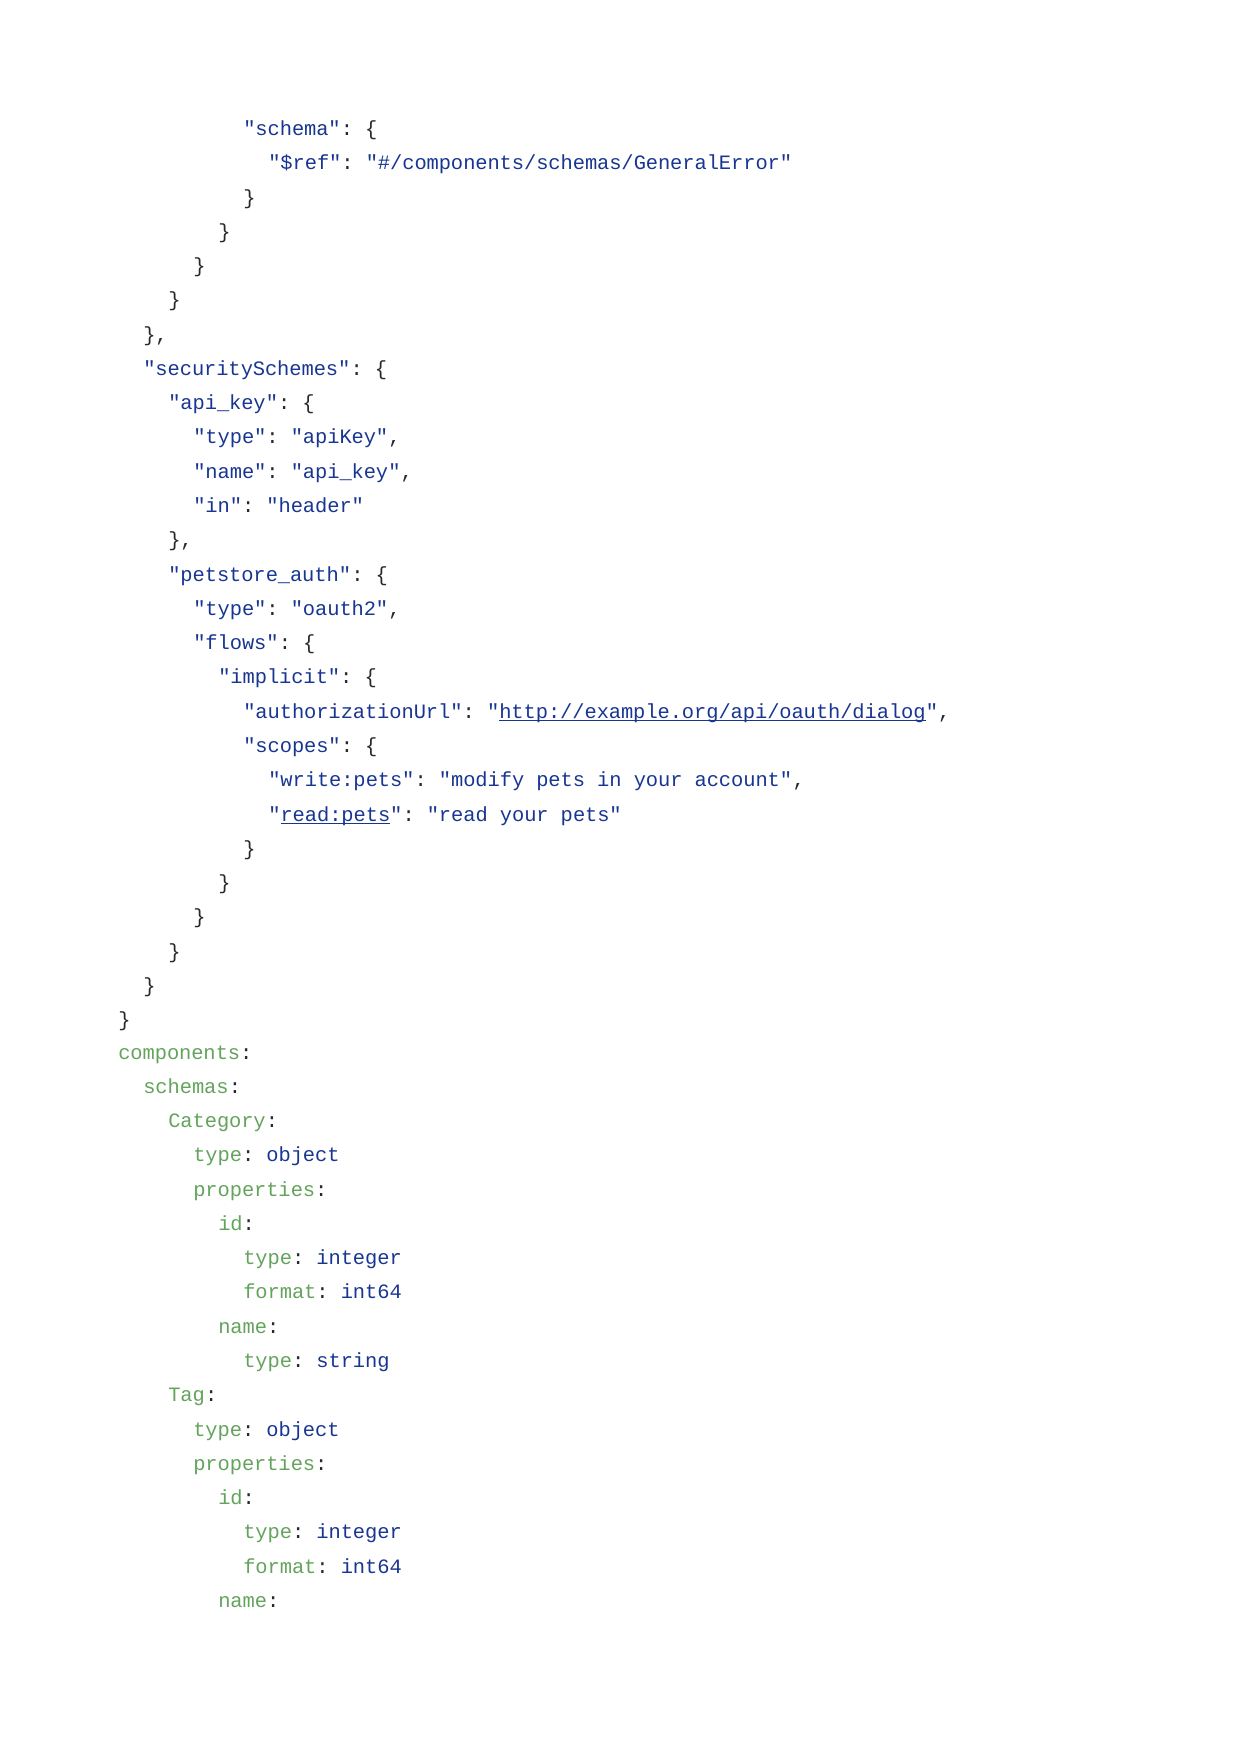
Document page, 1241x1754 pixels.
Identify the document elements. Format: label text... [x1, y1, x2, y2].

text } [118, 1009, 1122, 1032]
text } [118, 187, 1122, 210]
text "flows": { [118, 632, 1122, 656]
text "in": "header" [118, 495, 1122, 519]
text } [118, 906, 1122, 930]
text "read:pets": "read your pets" [118, 803, 1122, 827]
text format: int64 [118, 1556, 1122, 1579]
text "type": "apiKey", [118, 427, 1122, 450]
text id: [118, 1487, 1122, 1511]
text properties: [118, 1453, 1122, 1476]
text "implicit": { [118, 666, 1122, 690]
text components: [118, 1042, 1122, 1066]
text "authorizationUrl": "http://example.org/api/oauth/dialog", [118, 701, 1122, 724]
text name: [118, 1316, 1122, 1339]
text } [118, 221, 1122, 244]
text } [118, 255, 1122, 279]
text "petstore_auth": { [118, 564, 1122, 587]
text } [118, 975, 1122, 998]
text Tag: [118, 1384, 1122, 1408]
text schemas: [118, 1076, 1122, 1099]
text "securitySchemes": { [118, 358, 1122, 382]
text "api_key": { [118, 392, 1122, 416]
text type: string [118, 1350, 1122, 1374]
text "$ref": "#/components/schemas/GeneralError" [118, 152, 1122, 176]
text "schema": { [118, 118, 1122, 142]
text properties: [118, 1179, 1122, 1202]
text type: integer [118, 1521, 1122, 1545]
text "type": "oauth2", [118, 598, 1122, 622]
text type: integer [118, 1247, 1122, 1271]
text "scopes": { [118, 735, 1122, 759]
text id: [118, 1213, 1122, 1237]
text name: [118, 1590, 1122, 1613]
text }, [118, 529, 1122, 553]
text } [118, 289, 1122, 313]
text } [118, 872, 1122, 896]
text format: int64 [118, 1281, 1122, 1305]
text type: object [118, 1144, 1122, 1168]
text "write:pets": "modify pets in your account", [118, 769, 1122, 793]
text } [118, 941, 1122, 964]
text type: object [118, 1418, 1122, 1442]
text "name": "api_key", [118, 461, 1122, 484]
text Category: [118, 1110, 1122, 1134]
text }, [118, 324, 1122, 347]
text } [118, 838, 1122, 861]
